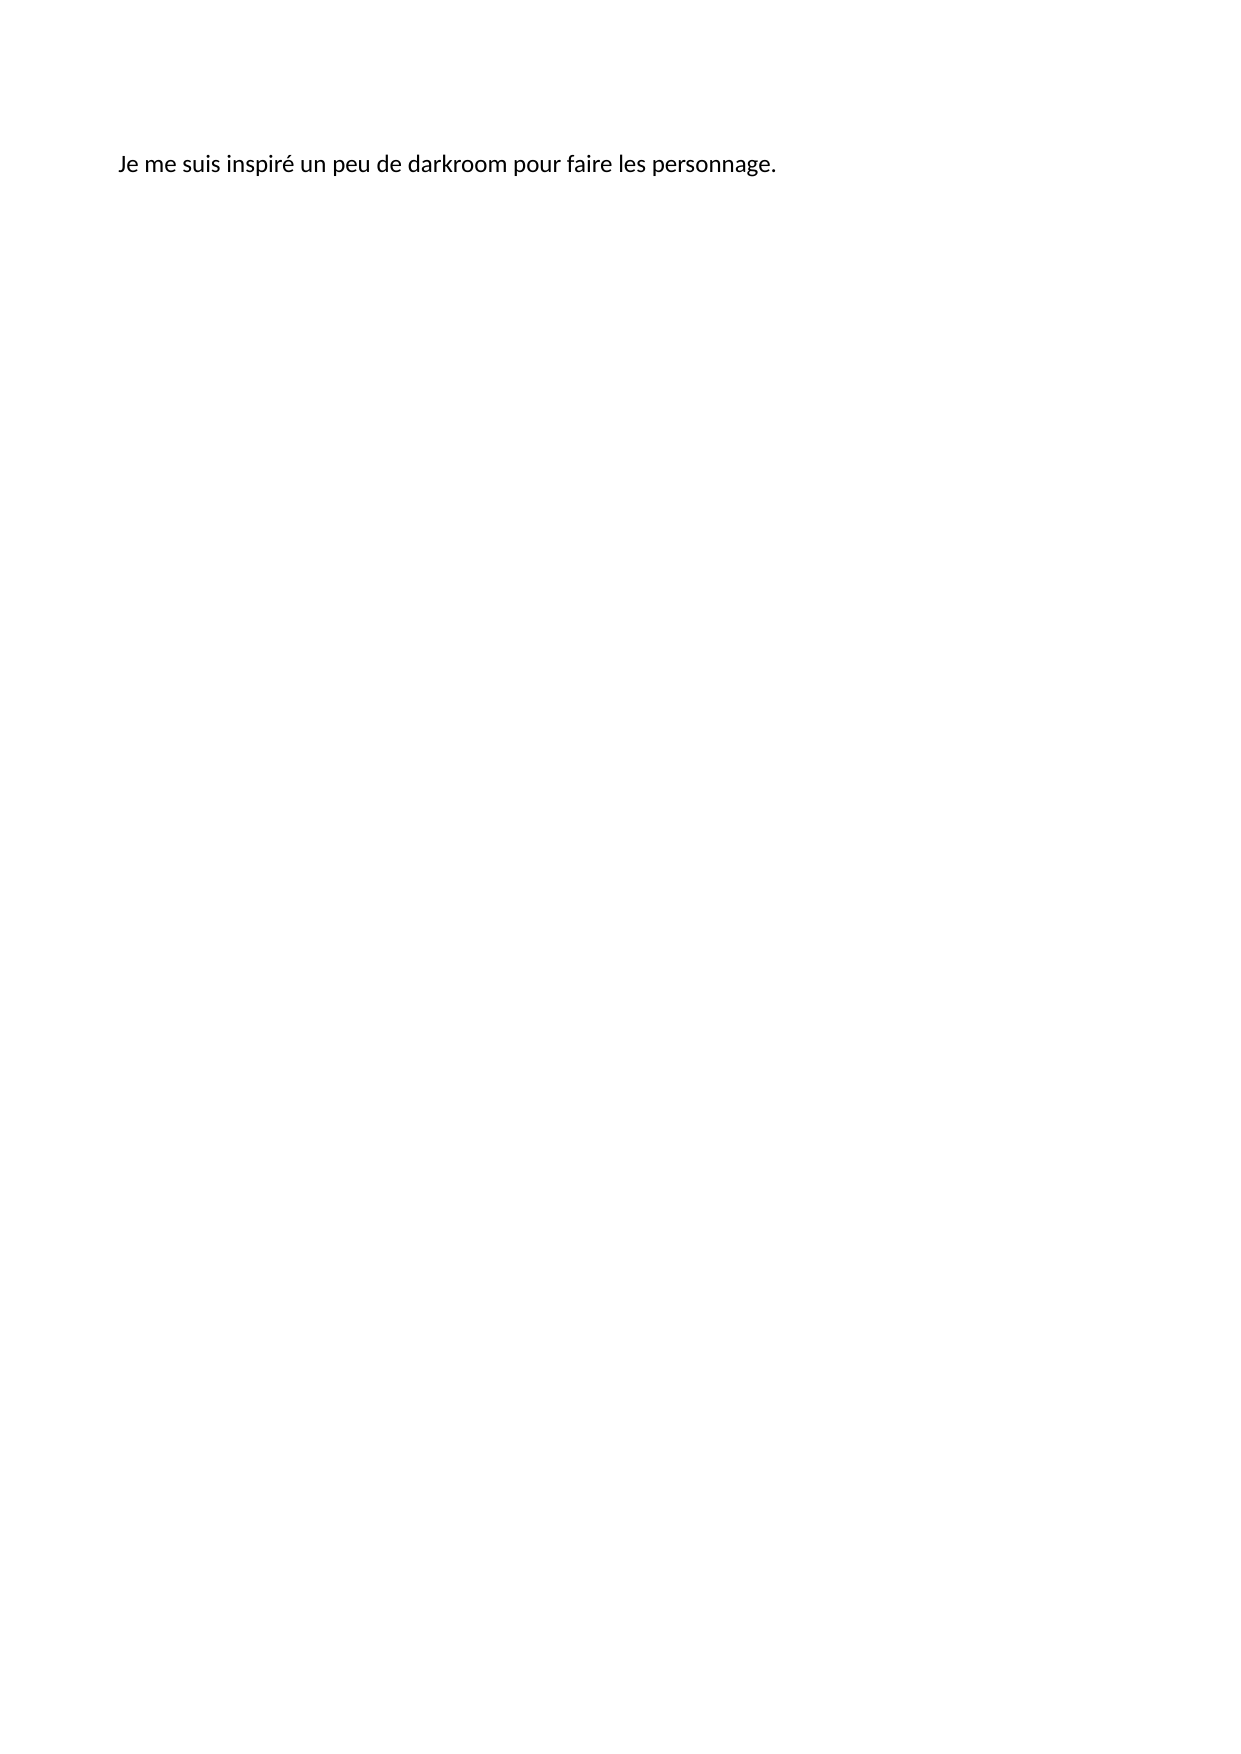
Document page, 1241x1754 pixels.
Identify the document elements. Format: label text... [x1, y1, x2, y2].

text Je me suis inspiré un peu de darkroom pour faire les personnage. [118, 149, 1122, 179]
